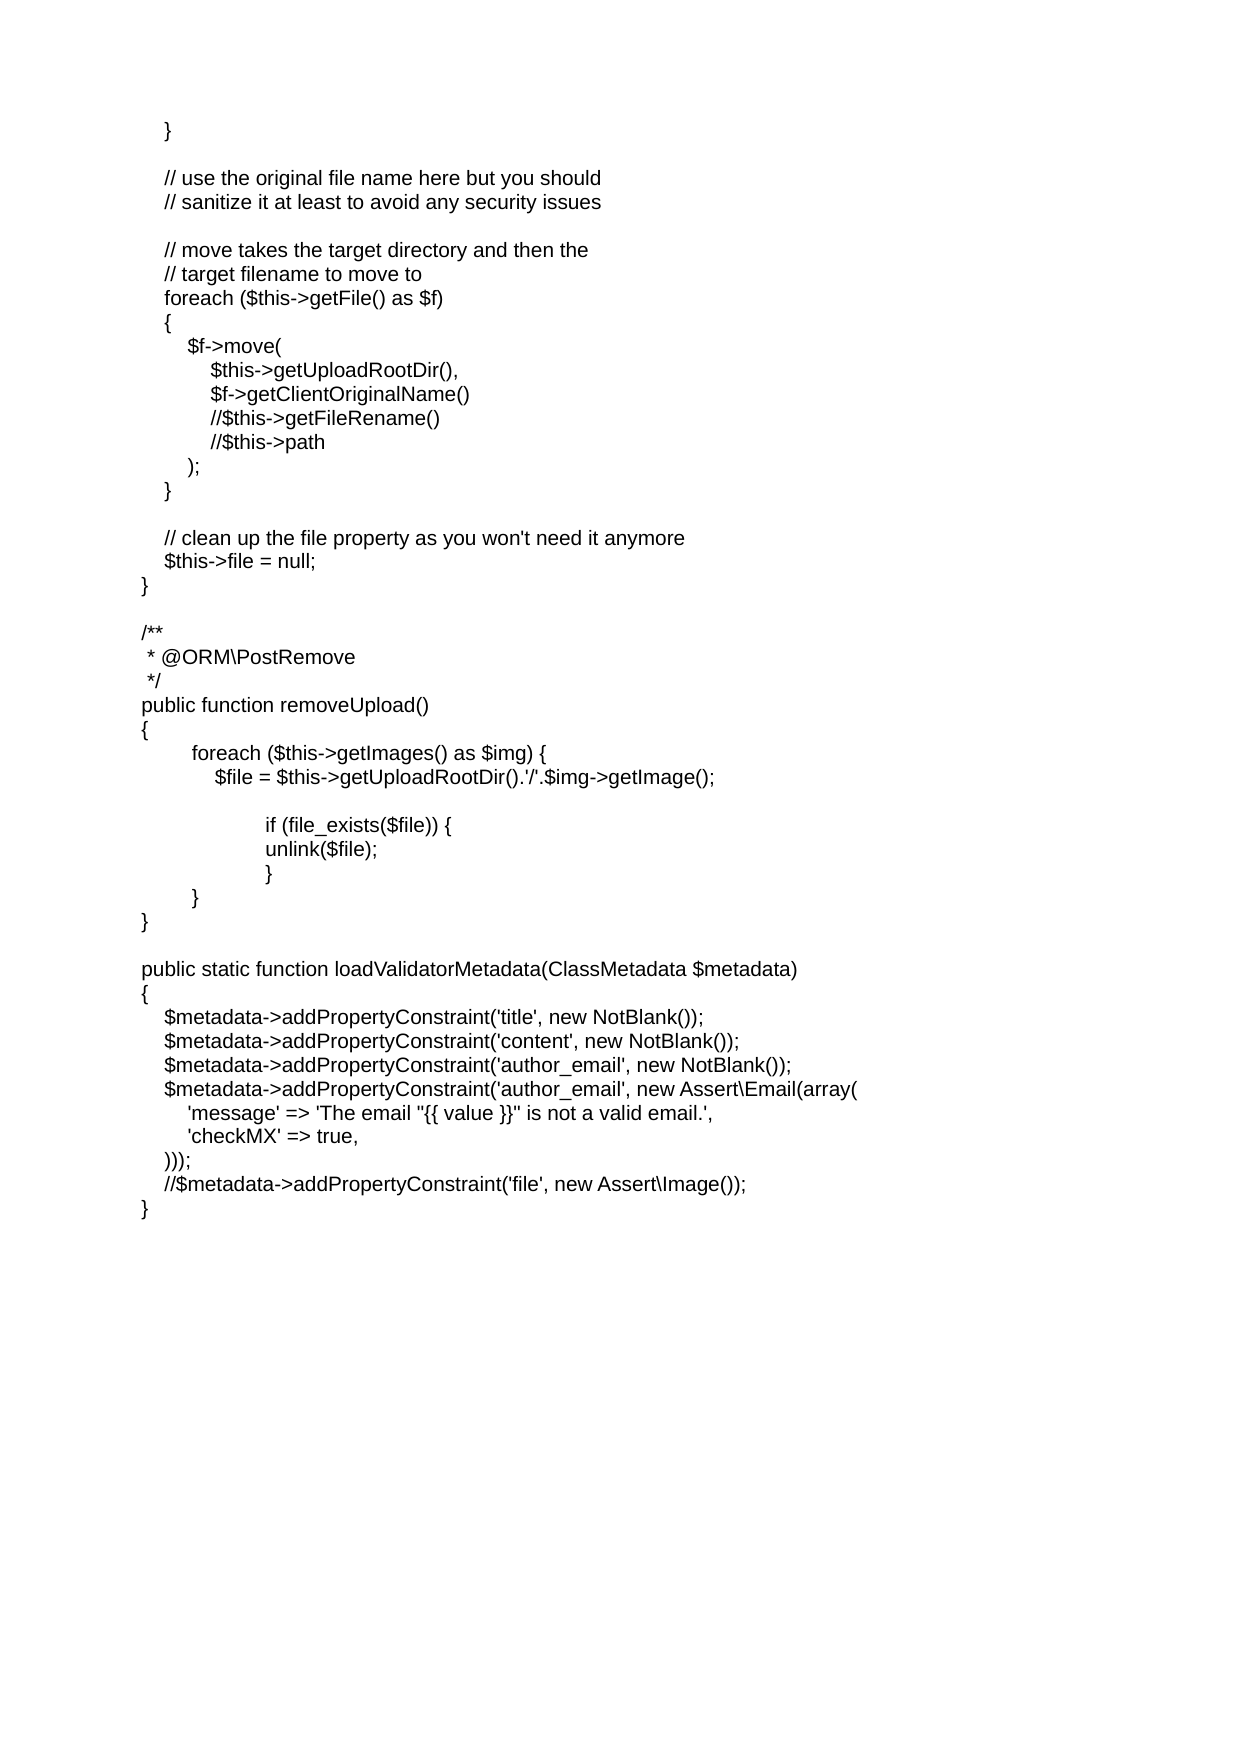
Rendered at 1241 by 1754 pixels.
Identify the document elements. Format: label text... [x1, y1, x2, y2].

text } [118, 909, 1122, 933]
text ); [118, 453, 1122, 477]
text public static function loadValidatorMetadata(ClassMetadata $metadata) [118, 957, 1122, 981]
text */ [118, 669, 1122, 693]
text $metadata->addPropertyConstraint('title', new NotBlank()); [118, 1004, 1122, 1028]
text $file = $this->getUploadRootDir().'/'.$img->getImage(); [118, 765, 1122, 789]
text $f->move( [118, 334, 1122, 358]
text // sanitize it at least to avoid any security issues [118, 190, 1122, 214]
text } [118, 885, 1122, 909]
text $this->file = null; [118, 549, 1122, 573]
text //$metadata->addPropertyConstraint('file', new Assert\Image()); [118, 1172, 1122, 1196]
text 'message' => 'The email "{{ value }}" is not a valid email.', [118, 1100, 1122, 1124]
text $this->getUploadRootDir(), [118, 358, 1122, 382]
text $metadata->addPropertyConstraint('content', new NotBlank()); [118, 1028, 1122, 1052]
text $metadata->addPropertyConstraint('author_email', new Assert\Email(array( [118, 1076, 1122, 1100]
text } [118, 118, 1122, 142]
text ))); [118, 1148, 1122, 1172]
text foreach ($this->getFile() as $f) [118, 286, 1122, 310]
text unlink($file); [118, 837, 1122, 861]
text if (file_exists($file)) { [118, 813, 1122, 837]
text // move takes the target directory and then the [118, 238, 1122, 262]
text } [118, 477, 1122, 501]
text { [118, 717, 1122, 741]
text public function removeUpload() [118, 693, 1122, 717]
text } [118, 573, 1122, 597]
text 'checkMX' => true, [118, 1124, 1122, 1148]
text // use the original file name here but you should [118, 166, 1122, 190]
text } [118, 1196, 1122, 1220]
text * @ORM\PostRemove [118, 645, 1122, 669]
text //$this->path [118, 429, 1122, 453]
text { [118, 310, 1122, 334]
text } [118, 861, 1122, 885]
text $metadata->addPropertyConstraint('author_email', new NotBlank()); [118, 1052, 1122, 1076]
text // target filename to move to [118, 262, 1122, 286]
text //$this->getFileRename() [118, 406, 1122, 429]
text /** [118, 621, 1122, 645]
text { [118, 981, 1122, 1004]
text $f->getClientOriginalName() [118, 382, 1122, 406]
text foreach ($this->getImages() as $img) { [118, 741, 1122, 765]
text // clean up the file property as you won't need it anymore [118, 525, 1122, 549]
